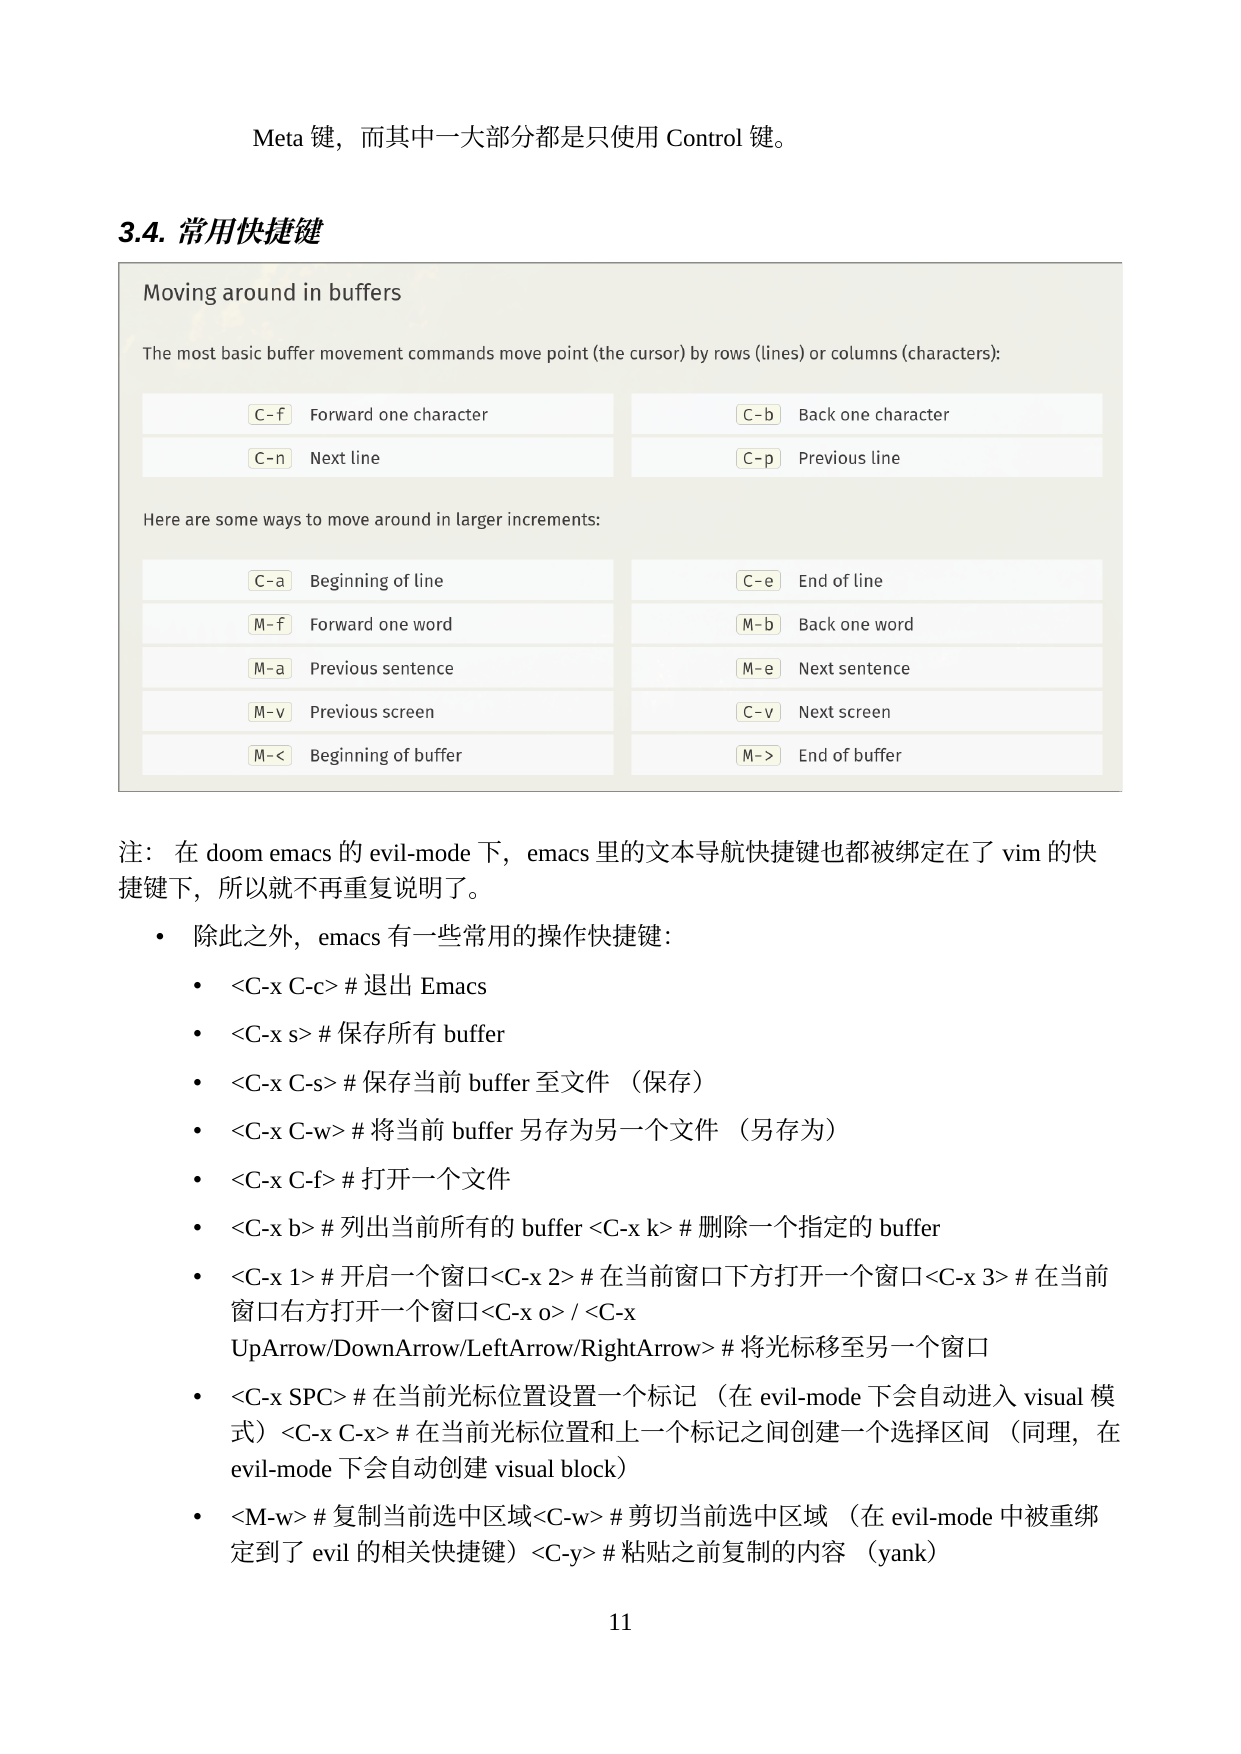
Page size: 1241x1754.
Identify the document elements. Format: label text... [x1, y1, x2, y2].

list Meta 键，而其中一大部分都是只使用 Control 键。 [215, 118, 1063, 154]
list <C-x 1> # 开启一个窗口<C-x 2> # 在当前窗口下方打开一个窗口<C-x 3> # 在当前窗口右方打开一个窗口<C-x o> / <C-x UpArrow/DownArrow/LeftArrow/RightArrow> # 将光标移至另一个窗口 [193, 1256, 1122, 1364]
list <C-x C-f> # 打开一个文件 [193, 1159, 1122, 1195]
list <C-x C-s> # 保存当前 buffer 至文件 （保存） [193, 1062, 1122, 1098]
list <C-x C-w> # 将当前 buffer 另存为另一个文件 （另存为） [193, 1111, 1122, 1147]
list <C-x SPC> # 在当前光标位置设置一个标记 （在 evil-mode 下会自动进入 visual 模式）<C-x C-x> # 在当前光标位置和上一个标记之间创建一个选择区间 （同理，在 evil-mode 下会自动创建 visual block） [193, 1376, 1122, 1484]
list 除此之外，emacs 有一些常用的操作快捷键： [156, 917, 1122, 953]
list <C-x C-c> # 退出 Emacs [193, 966, 1122, 1001]
list <C-x s> # 保存所有 buffer [193, 1014, 1122, 1050]
subtitle 常用快捷键 [118, 208, 1122, 250]
list <C-x b> # 列出当前所有的 buffer <C-x k> # 删除一个指定的 buffer [193, 1208, 1122, 1244]
list <M-w> # 复制当前选中区域<C-w> # 剪切当前选中区域 （在 evil-mode 中被重绑定到了 evil 的相关快捷键）<C-y> # 粘贴之前复制的内容 （yank） [193, 1497, 1122, 1569]
text 注： 在 doom emacs 的 evil-mode 下，emacs 里的文本导航快捷键也都被绑定在了 vim 的快捷键下，所以就不再重复说明了。 [118, 833, 1122, 904]
